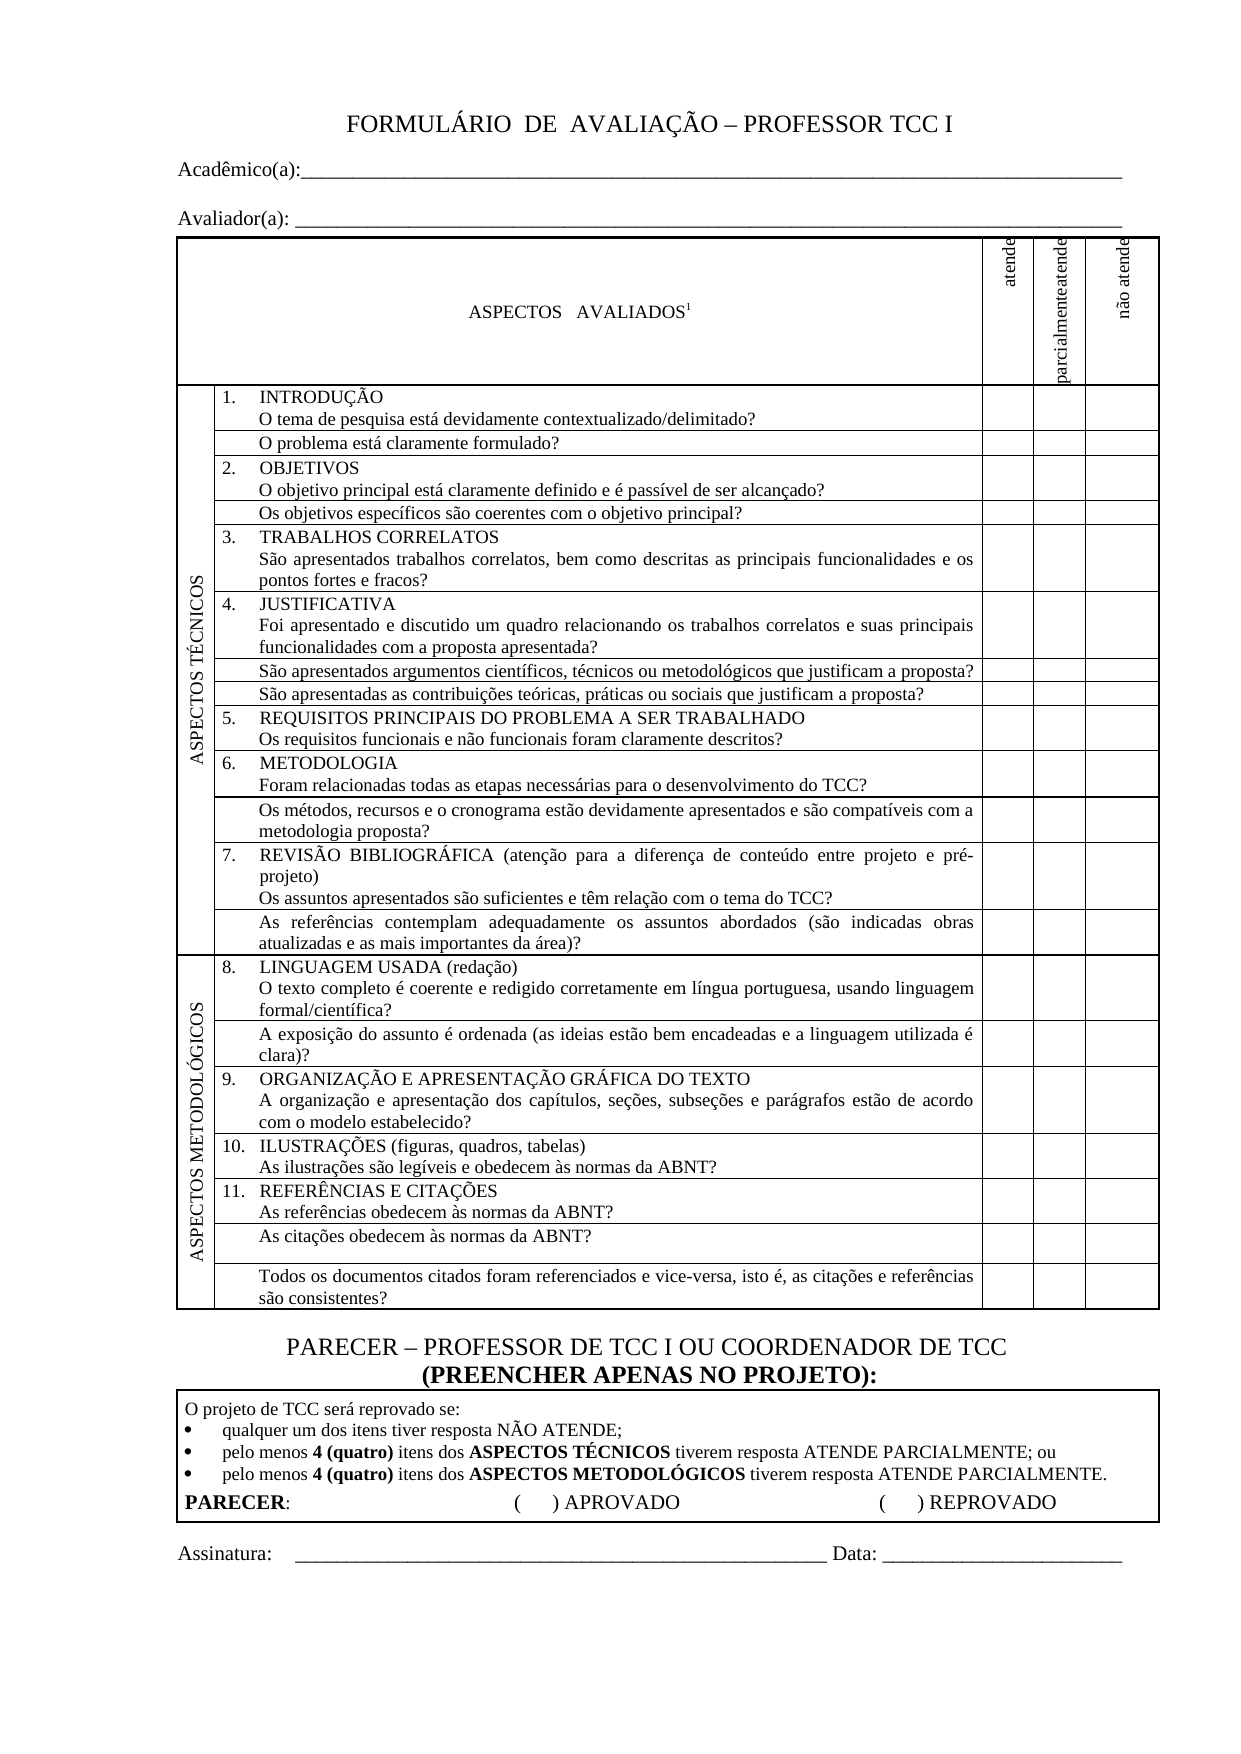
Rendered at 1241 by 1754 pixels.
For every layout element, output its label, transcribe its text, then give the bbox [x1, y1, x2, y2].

table_cell [1034, 592, 1085, 657]
table_cell [1034, 1264, 1085, 1308]
table_cell [1086, 525, 1158, 591]
table_cell [983, 1134, 1033, 1178]
table_cell [983, 1179, 1033, 1223]
table_cell METODOLOGIA Foram relacionadas todas as etapas necessárias para o desenvolvimento do TCC? [215, 751, 982, 796]
table_cell [1034, 431, 1085, 455]
table_cell ASPECTOS TÉCNICOS [178, 386, 214, 954]
table_cell [1034, 682, 1085, 705]
table_cell [983, 956, 1033, 1020]
table_cell O problema está claramente formulado? [215, 431, 982, 455]
table_cell [1086, 659, 1158, 681]
table_cell [983, 431, 1033, 455]
table_cell Os métodos, recursos e o cronograma estão devidamente apresentados e são compatíveis com a metodologia proposta? [215, 798, 982, 842]
table_cell [1034, 525, 1085, 591]
table_header atende parcialmente [1034, 239, 1085, 384]
table_cell [1086, 798, 1158, 842]
table_cell ASPECTOS METODOLÓGICOS [178, 956, 214, 1308]
table_cell [1034, 1134, 1085, 1178]
table_cell [1086, 501, 1158, 524]
table_cell [1086, 1134, 1158, 1178]
table_cell JUSTIFICATIVA Foi apresentado e discutido um quadro relacionando os trabalhos correlatos e suas principais funcionalidades com a proposta apresentada? [215, 592, 982, 657]
table_cell [1034, 798, 1085, 842]
table_cell [1086, 1021, 1158, 1066]
table_cell [1086, 843, 1158, 908]
text Avaliador(a): [177, 206, 1122, 230]
table_cell [1034, 956, 1085, 1020]
table_cell LINGUAGEM USADA (redação) O texto completo é coerente e redigido corretamente em língua portuguesa, usando linguagem formal/científica? [215, 956, 982, 1020]
table_cell [983, 1224, 1033, 1263]
table_cell As citações obedecem às normas da ABNT? [215, 1224, 982, 1263]
table_cell [983, 501, 1033, 524]
table_cell [983, 525, 1033, 591]
table_header ASPECTOS AVALIADOS1 [178, 239, 982, 384]
table_cell [1086, 682, 1158, 705]
table_cell [983, 1264, 1033, 1308]
table_cell REQUISITOS PRINCIPAIS DO PROBLEMA A SER TRABALHADO Os requisitos funcionais e não funcionais foram claramente descritos? [215, 706, 982, 750]
table_cell [1034, 1179, 1085, 1223]
table_cell TRABALHOS CORRELATOS São apresentados trabalhos correlatos, bem como descritas as principais funcionalidades e os pontos fortes e fracos? [215, 525, 982, 591]
table_cell [983, 456, 1033, 500]
table_cell [1034, 659, 1085, 681]
table_cell PARECER: [178, 1484, 417, 1521]
table_cell São apresentados argumentos científicos, técnicos ou metodológicos que justificam a proposta? [215, 659, 982, 681]
table_cell [1034, 1021, 1085, 1066]
table_cell [1086, 456, 1158, 500]
table_cell REFERÊNCIAS E CITAÇÕES As referências obedecem às normas da ABNT? [215, 1179, 982, 1223]
table_cell [1086, 592, 1158, 657]
table_cell [1086, 1067, 1158, 1132]
table_cell [1086, 1264, 1158, 1308]
table_cell [1086, 751, 1158, 796]
table_cell [1086, 1179, 1158, 1223]
table_cell [983, 592, 1033, 657]
table_cell ORGANIZAÇÃO E APRESENTAÇÃO GRÁFICA DO TEXTO A organização e apresentação dos capítulos, seções, subseções e parágrafos estão de acordo com o modelo estabelecido? [215, 1067, 982, 1132]
table_cell [1034, 910, 1085, 954]
table_cell [1086, 956, 1158, 1020]
table_cell [1034, 706, 1085, 750]
table_cell [1034, 386, 1085, 429]
table_header não atende [1086, 239, 1158, 384]
table_cell [983, 659, 1033, 681]
table_cell ( ) REPROVADO [777, 1484, 1158, 1521]
text Assinatura: Data: [177, 1541, 1122, 1565]
table_cell Todos os documentos citados foram referenciados e vice-versa, isto é, as citações e referências são consistentes? [215, 1264, 982, 1308]
table_cell [983, 843, 1033, 908]
table_cell [983, 910, 1033, 954]
table_cell [1034, 1224, 1085, 1263]
table_cell [983, 1067, 1033, 1132]
table_cell [1086, 386, 1158, 429]
table_cell [1034, 1067, 1085, 1132]
table_cell [983, 682, 1033, 705]
table_cell [983, 798, 1033, 842]
table_cell São apresentadas as contribuições teóricas, práticas ou sociais que justificam a proposta? [215, 682, 982, 705]
table_cell [983, 386, 1033, 429]
table_cell [1034, 501, 1085, 524]
table_cell As referências contemplam adequadamente os assuntos abordados (são indicadas obras atualizadas e as mais importantes da área)? [215, 910, 982, 954]
table_cell A exposição do assunto é ordenada (as ideias estão bem encadeadas e a linguagem utilizada é clara)? [215, 1021, 982, 1066]
table_cell [1086, 706, 1158, 750]
table_cell [1086, 1224, 1158, 1263]
table_cell ILUSTRAÇÕES (figuras, quadros, tabelas) As ilustrações são legíveis e obedecem às normas da ABNT? [215, 1134, 982, 1178]
table_cell REVISÃO BIBLIOGRÁFICA (atenção para a diferença de conteúdo entre projeto e pré-projeto) Os assuntos apresentados são suficientes e têm relação com o tema do TCC? [215, 843, 982, 908]
table_cell Os objetivos específicos são coerentes com o objetivo principal? [215, 501, 982, 524]
table_cell [983, 751, 1033, 796]
table_cell INTRODUÇÃO O tema de pesquisa está devidamente contextualizado/delimitado? [215, 386, 982, 429]
text PARECER – PROFESSOR DE TCC I ou COORDENADOR DE TCC [177, 1332, 1122, 1361]
text (preencher apenas no projeto): [177, 1361, 1122, 1389]
table_cell ( ) APROVADO [417, 1484, 777, 1521]
table_cell [1086, 910, 1158, 954]
table_cell [1034, 751, 1085, 796]
table_cell [1086, 431, 1158, 455]
table_cell [1034, 456, 1085, 500]
table_cell [983, 706, 1033, 750]
text Acadêmico(a): [177, 157, 1122, 181]
table_header atende [983, 239, 1033, 384]
table_header O projeto de TCC será reprovado se: qualquer um dos itens tiver resposta NÃO ATENDE; pelo menos 4 (quatro) itens dos ASPECTOS TÉCNICOS tiverem resposta ATENDE PARCIALMENTE; ou pelo menos 4 (quatro) itens dos ASPECTOS METODOLÓGICOS tiverem resposta ATENDE PARCIALMENTE. [178, 1391, 1158, 1484]
text FORMULÁRIO DE avaliação – PROFESSOR TCC I [177, 109, 1122, 138]
table_cell [983, 1021, 1033, 1066]
table_cell OBJETIVOS O objetivo principal está claramente definido e é passível de ser alcançado? [215, 456, 982, 500]
table_cell [1034, 843, 1085, 908]
